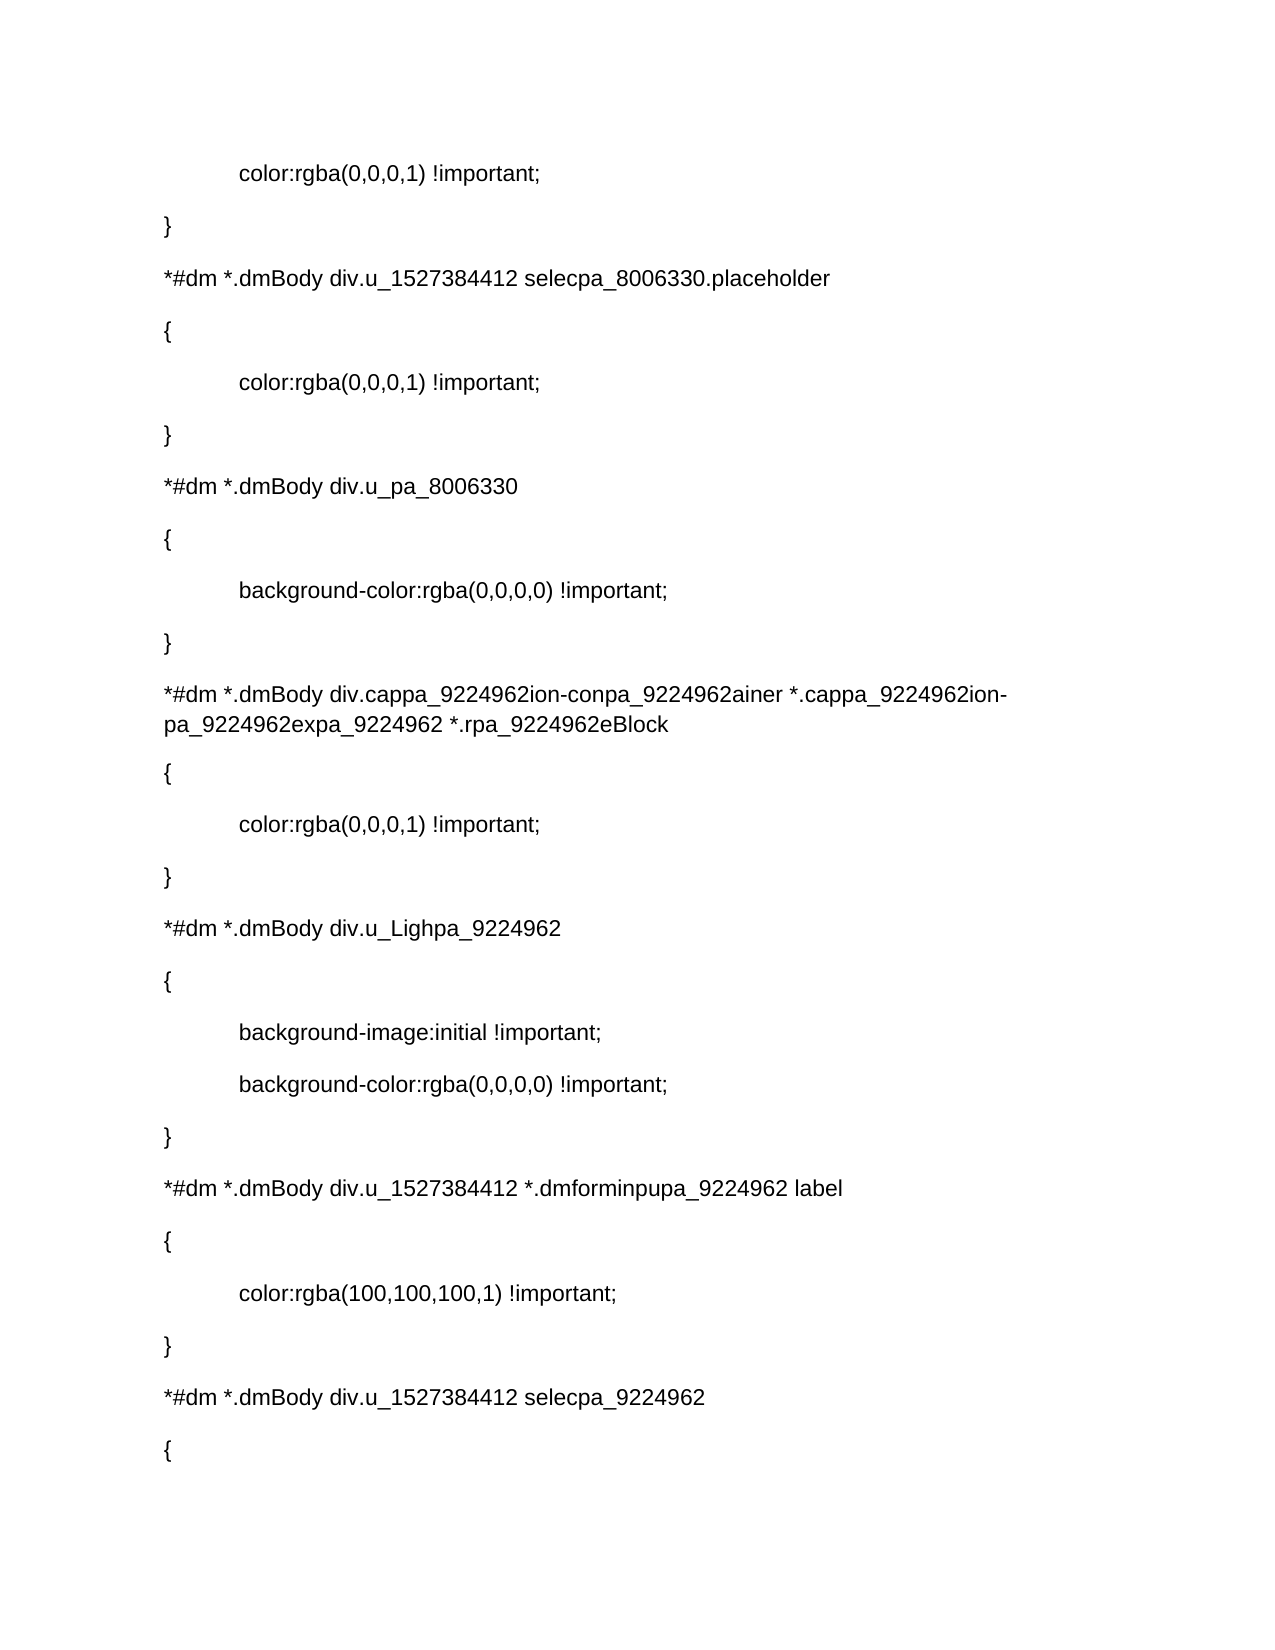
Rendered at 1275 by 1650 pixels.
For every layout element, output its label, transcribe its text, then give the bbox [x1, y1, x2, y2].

table_cell color:rgba(0,0,0,1) !important; [153, 800, 1125, 852]
table_cell { [153, 957, 1125, 1009]
table_cell background-image:initial !important; [153, 1009, 1125, 1061]
table_cell *#dm *.dmBody div.u_Lighpa_9224962 [153, 905, 1125, 957]
table_cell } [153, 853, 1125, 904]
table_cell background-color:rgba(0,0,0,0) !important; [153, 567, 1125, 619]
table_cell { [153, 306, 1125, 358]
table_cell { [153, 748, 1125, 800]
table_cell *#dm *.dmBody div.u_1527384412 selecpa_8006330.placeholder [153, 254, 1125, 306]
table_cell *#dm *.dmBody div.cappa_9224962ion-conpa_9224962ainer *.cappa_9224962ion-pa_9224962expa_9224962 *.rpa_9224962eBlock [153, 671, 1125, 748]
table_cell background-color:rgba(0,0,0,0) !important; [153, 1061, 1125, 1113]
table_cell color:rgba(0,0,0,1) !important; [153, 150, 1125, 202]
table_cell *#dm *.dmBody div.u_1527384412 selecpa_9224962 [153, 1373, 1125, 1425]
table_cell { [153, 515, 1125, 567]
table_cell *#dm *.dmBody div.u_1527384412 *.dmforminpupa_9224962 label [153, 1165, 1125, 1217]
table_cell } [153, 410, 1125, 462]
table_cell } [153, 202, 1125, 254]
table_cell } [153, 1321, 1125, 1373]
table_cell color:rgba(100,100,100,1) !important; [153, 1269, 1125, 1321]
table_cell color:rgba(0,0,0,1) !important; [153, 358, 1125, 410]
table_cell } [153, 1113, 1125, 1165]
table_cell *#dm *.dmBody div.u_pa_8006330 [153, 463, 1125, 514]
table_cell { [153, 1425, 1125, 1477]
table_cell { [153, 1217, 1125, 1269]
table_cell } [153, 619, 1125, 671]
